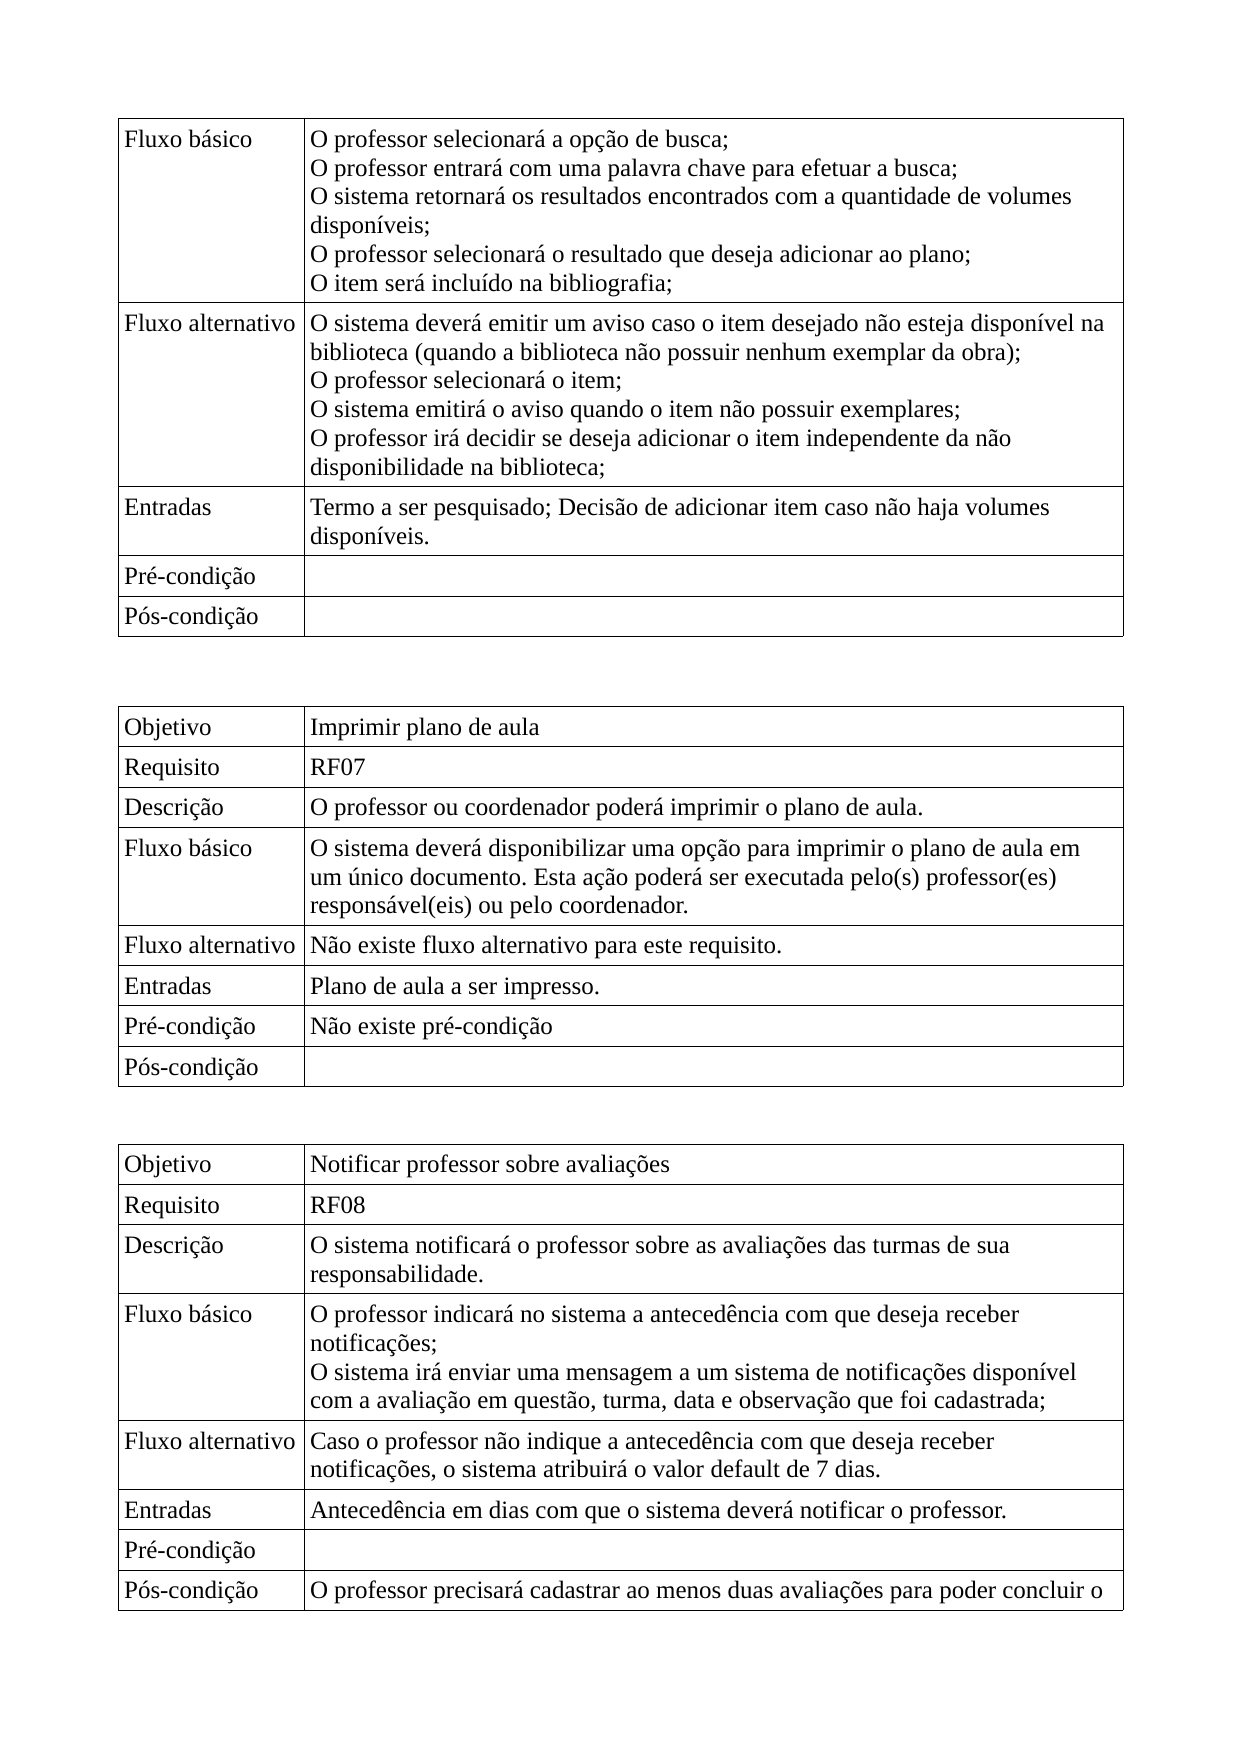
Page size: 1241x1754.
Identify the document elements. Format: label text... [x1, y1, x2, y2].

table_cell Antecedência em dias com que o sistema deverá notificar o professor. [305, 1490, 1123, 1529]
table_cell Pós-condição [119, 1047, 304, 1086]
table_cell O sistema deverá disponibilizar uma opção para imprimir o plano de aula em um único documento. Esta ação poderá ser executada pelo(s) professor(es) responsável(eis) ou pelo coordenador. [305, 828, 1123, 925]
table_cell Pré-condição [119, 1006, 304, 1046]
table_cell Entradas [119, 966, 304, 1005]
table_cell Pré-condição [119, 1530, 304, 1569]
table_cell O professor indicará no sistema a antecedência com que deseja receber notificações; O sistema irá enviar uma mensagem a um sistema de notificações disponível com a avaliação em questão, turma, data e observação que foi cadastrada; [305, 1294, 1123, 1420]
table_cell O professor selecionará a opção de busca; O professor entrará com uma palavra chave para efetuar a busca; O sistema retornará os resultados encontrados com a quantidade de volumes disponíveis; O professor selecionará o resultado que deseja adicionar ao plano; O item será incluído na bibliografia; [305, 119, 1123, 302]
table_cell [305, 597, 1123, 636]
table_cell Pré-condição [119, 556, 304, 596]
table_cell Entradas [119, 1490, 304, 1529]
table_cell Caso o professor não indique a antecedência com que deseja receber notificações, o sistema atribuirá o valor default de 7 dias. [305, 1421, 1123, 1489]
table_cell Fluxo alternativo [119, 926, 304, 965]
table_header Objetivo [119, 707, 304, 746]
table_cell Não existe fluxo alternativo para este requisito. [305, 926, 1123, 965]
table_cell Pós-condição [119, 1571, 304, 1610]
table_cell Termo a ser pesquisado; Decisão de adicionar item caso não haja volumes disponíveis. [305, 487, 1123, 555]
table_header Imprimir plano de aula [305, 707, 1123, 746]
table_header Notificar professor sobre avaliações [305, 1145, 1123, 1184]
table_cell [305, 556, 1123, 596]
table_cell O sistema deverá emitir um aviso caso o item desejado não esteja disponível na biblioteca (quando a biblioteca não possuir nenhum exemplar da obra); O professor selecionará o item; O sistema emitirá o aviso quando o item não possuir exemplares; O professor irá decidir se deseja adicionar o item independente da não disponibilidade na biblioteca; [305, 303, 1123, 486]
table_cell Fluxo básico [119, 828, 304, 925]
table_cell Requisito [119, 747, 304, 787]
table_cell Descrição [119, 788, 304, 827]
table_cell Fluxo alternativo [119, 303, 304, 486]
table_cell [305, 1047, 1123, 1086]
table_cell Entradas [119, 487, 304, 555]
table_cell Fluxo alternativo [119, 1421, 304, 1489]
table_cell O professor precisará cadastrar ao menos duas avaliações para poder concluir o [305, 1571, 1123, 1610]
table_cell RF07 [305, 747, 1123, 787]
table_header Objetivo [119, 1145, 304, 1184]
table_cell Fluxo básico [119, 119, 304, 302]
table_cell O professor ou coordenador poderá imprimir o plano de aula. [305, 788, 1123, 827]
table_cell Fluxo básico [119, 1294, 304, 1420]
table_cell O sistema notificará o professor sobre as avaliações das turmas de sua responsabilidade. [305, 1225, 1123, 1293]
table_cell Não existe pré-condição [305, 1006, 1123, 1046]
table_cell [305, 1530, 1123, 1569]
table_cell Pós-condição [119, 597, 304, 636]
table_cell Requisito [119, 1185, 304, 1224]
table_cell Descrição [119, 1225, 304, 1293]
table_cell RF08 [305, 1185, 1123, 1224]
table_cell Plano de aula a ser impresso. [305, 966, 1123, 1005]
